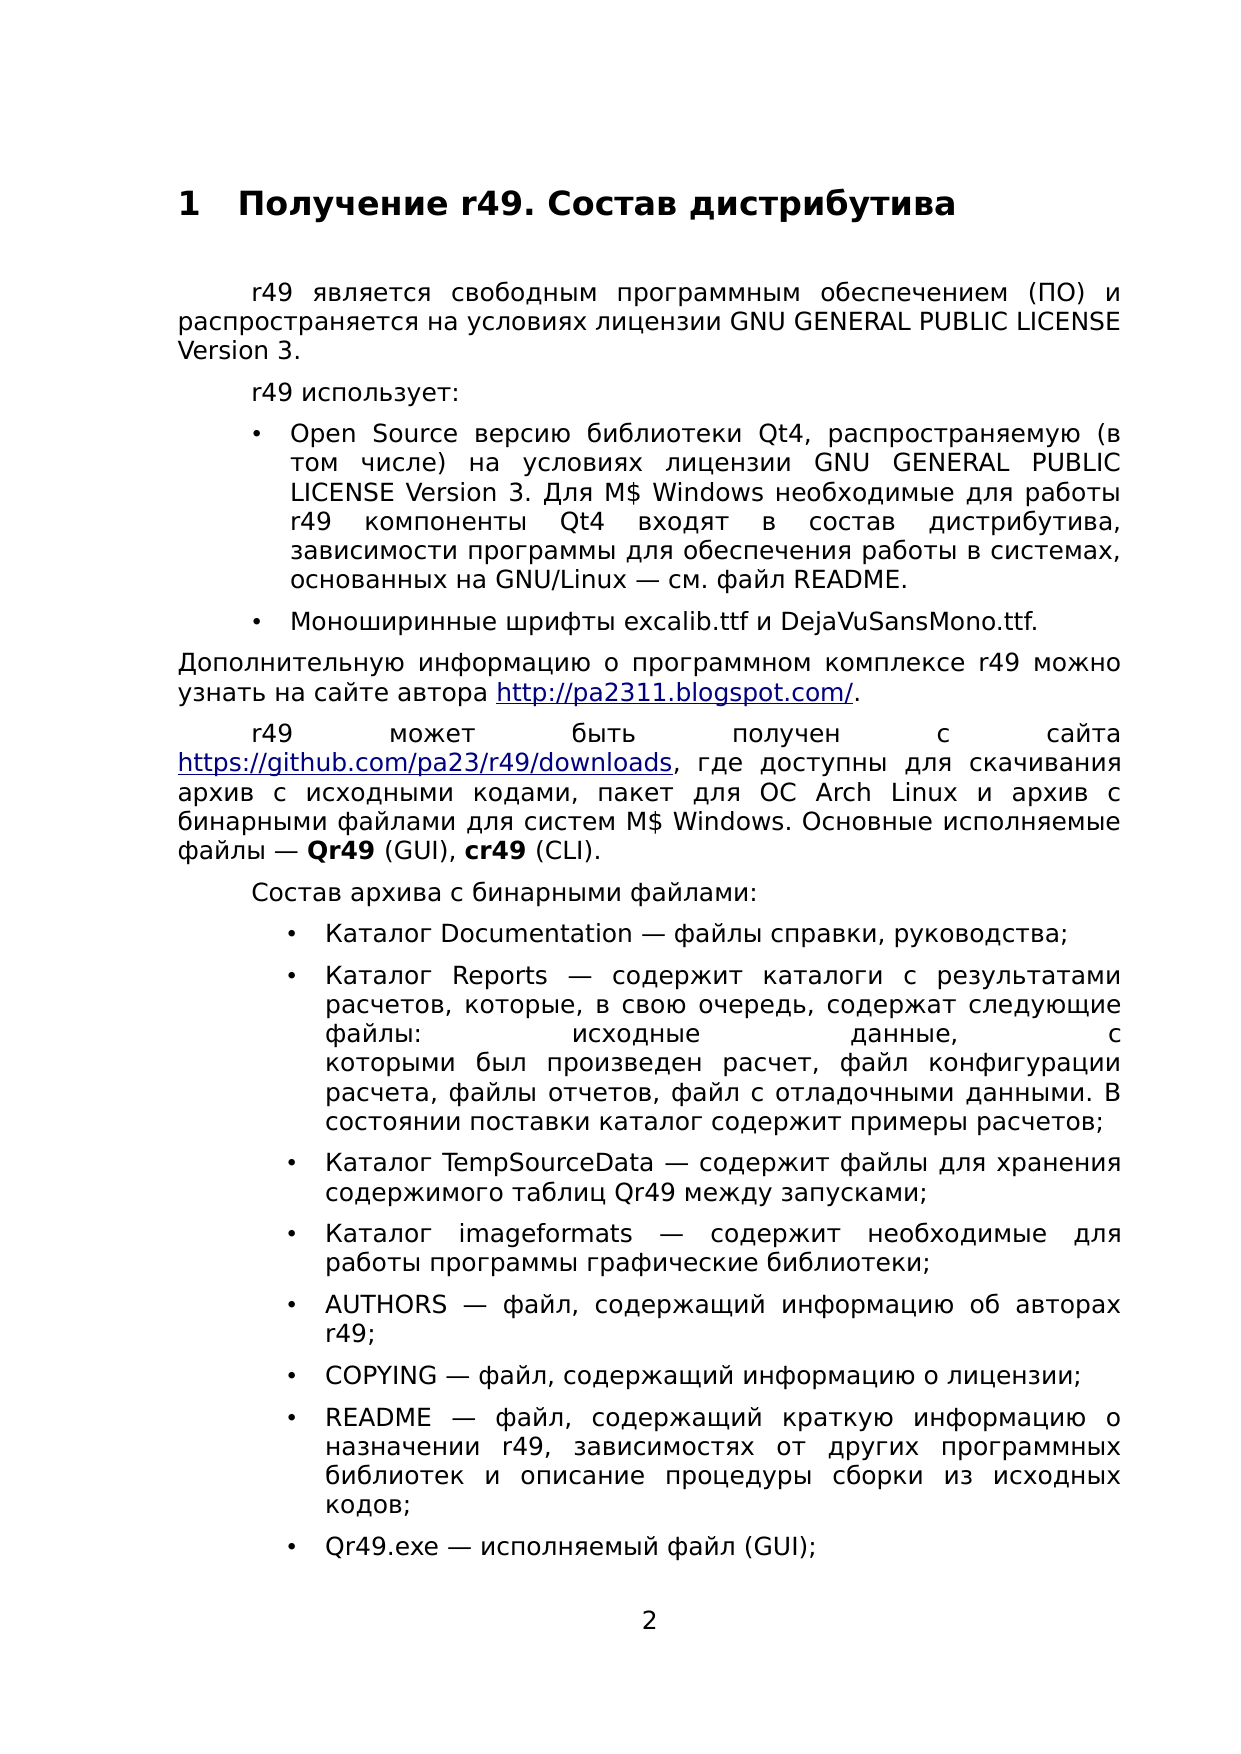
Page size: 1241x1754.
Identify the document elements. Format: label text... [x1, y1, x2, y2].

list Каталог Reports — содержит каталоги с результатами расчетов, которые, в свою очередь, содержат следующие файлы: исходные данные, с которыми был произведен расчет, файл конфигурации расчета, файлы отчетов, файл с отладочными данными. В состоянии поставки каталог содержит примеры расчетов; [287, 961, 1122, 1136]
subtitle Получение r49. Состав дистрибутива [177, 185, 1122, 224]
list COPYING — файл, содержащий информацию о лицензии; [287, 1361, 1122, 1390]
list Open Source версию библиотеки Qt4, распространяемую (в том числе) на условиях лицензии GNU GENERAL PUBLIC LICENSE Version 3. Для M$ Windows необходимые для работы r49 компоненты Qt4 входят в состав дистрибутива, зависимости программы для обеспечения работы в системах, основанных на GNU/Linux — см. файл README. [252, 419, 1122, 594]
text r49 является свободным программным обеспечением (ПО) и распространяется на условиях лицензии GNU GENERAL PUBLIC LICENSE Version 3. [177, 278, 1122, 365]
list Каталог TempSourceData — содержит файлы для хранения содержимого таблиц Qr49 между запусками; [287, 1149, 1122, 1207]
list Каталог Documentation — файлы справки, руководства; [287, 919, 1122, 949]
list AUTHORS — файл, содержащий информацию об авторах r49; [287, 1290, 1122, 1349]
text Дополнительную информацию о программном комплексе r49 можно узнать на сайте автора http://pa2311.blogspot.com/. [177, 649, 1122, 707]
text r49 использует: [177, 378, 1122, 407]
list Каталог imageformats — содержит необходимые для работы программы графические библиотеки; [287, 1219, 1122, 1278]
list Qr49.exe — исполняемый файл (GUI); [287, 1532, 1122, 1561]
list Моноширинные шрифты excalib.ttf и DejaVuSansMono.ttf. [252, 607, 1122, 636]
text r49 может быть получен с сайта https://github.com/pa23/r49/downloads, где доступны для скачивания архив с исходными кодами, пакет для ОС Arch Linux и архив с бинарными файлами для систем M$ Windows. Основные исполняемые файлы — Qr49 (GUI), cr49 (CLI). [177, 719, 1122, 865]
text Состав архива с бинарными файлами: [177, 878, 1122, 907]
list README — файл, содержащий краткую информацию о назначении r49, зависимостях от других программных библиотек и описание процедуры сборки из исходных кодов; [287, 1403, 1122, 1519]
